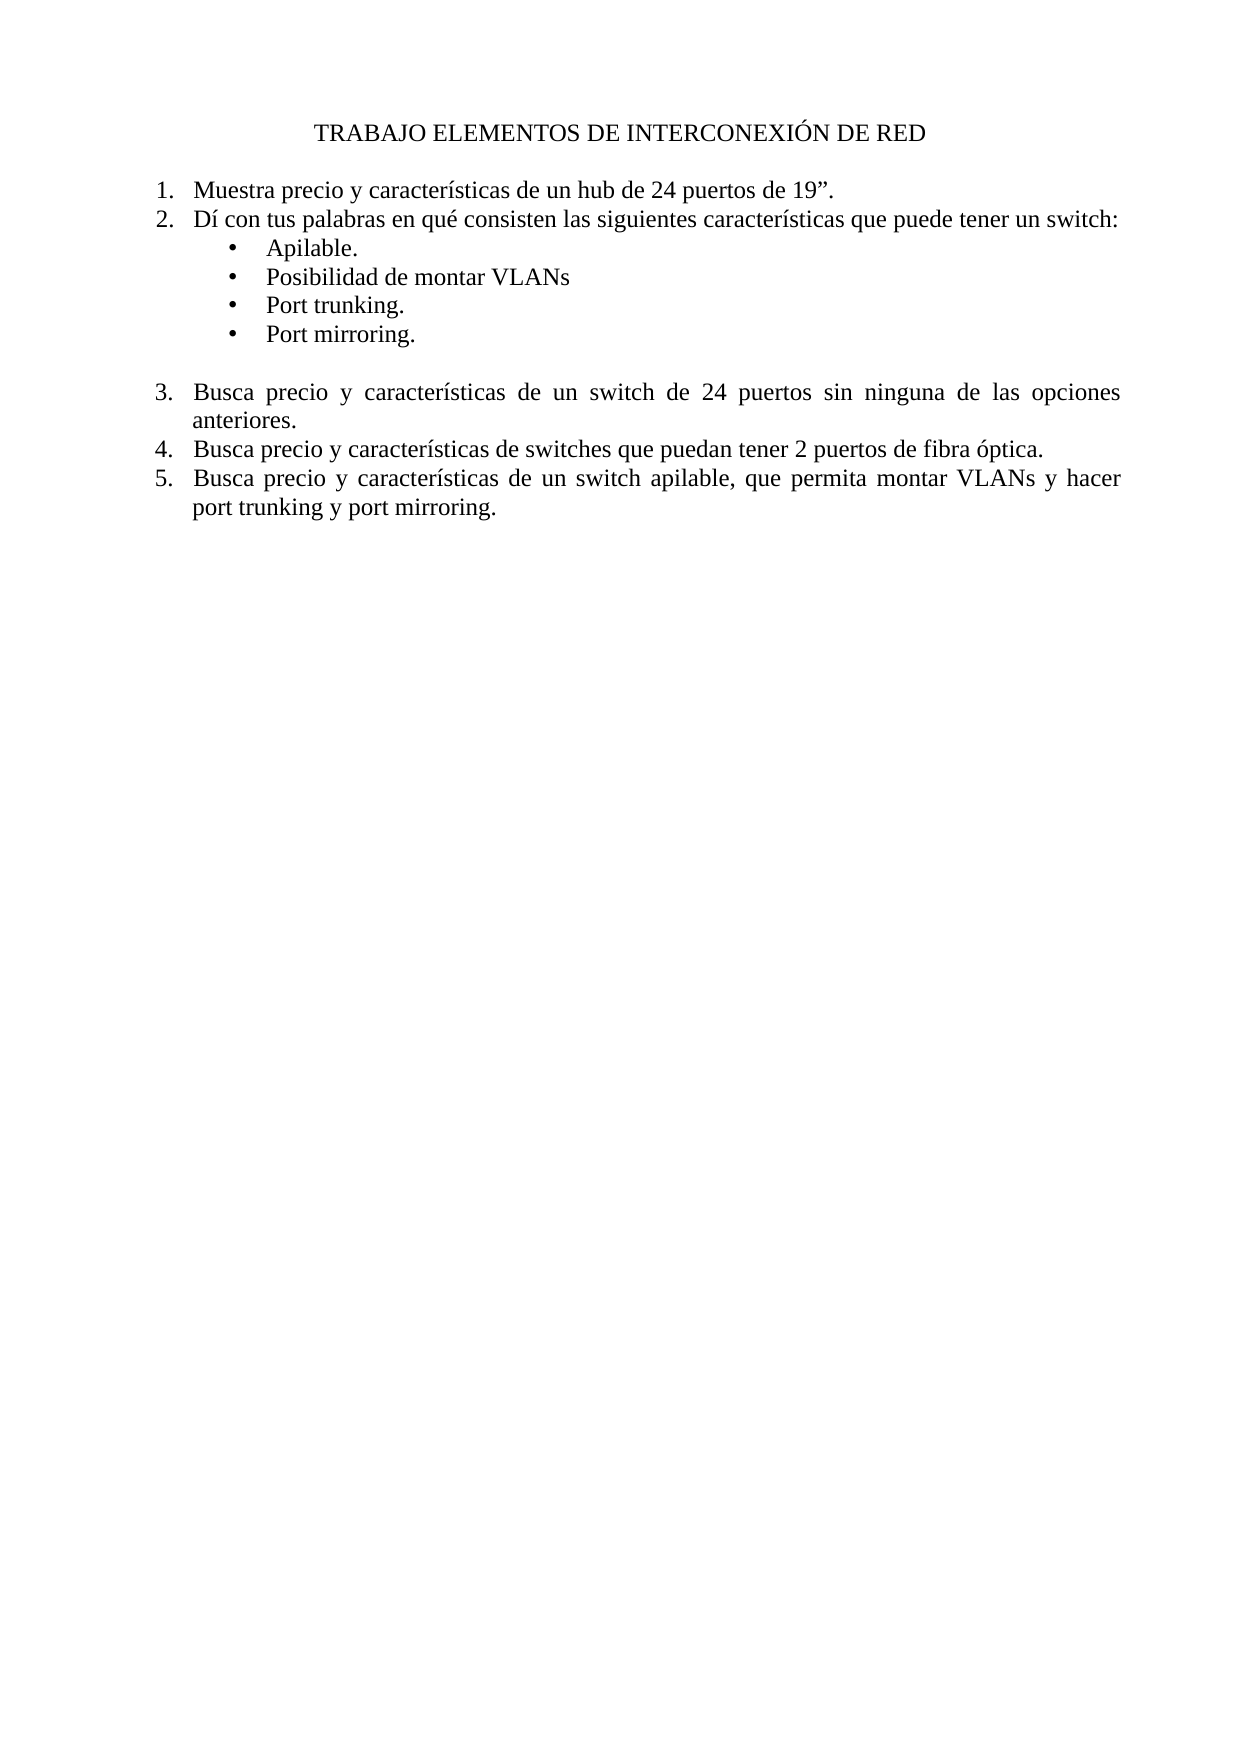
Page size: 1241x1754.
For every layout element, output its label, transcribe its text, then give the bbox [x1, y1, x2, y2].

list Busca precio y características de un switch de 24 puertos sin ninguna de las opciones anteriores. [154, 377, 1122, 434]
list Port trunking. [228, 291, 1122, 319]
list Apilable. [228, 233, 1122, 262]
list Dí con tus palabras en qué consisten las siguientes características que puede tener un switch: [156, 204, 1122, 233]
text TRABAJO ELEMENTOS DE INTERCONEXIÓN DE RED [118, 118, 1122, 147]
list Port mirroring. [228, 319, 1122, 348]
list Muestra precio y características de un hub de 24 puertos de 19”. [156, 176, 1122, 204]
list Busca precio y características de un switch apilable, que permita montar VLANs y hacer port trunking y port mirroring. [154, 463, 1122, 521]
list Busca precio y características de switches que puedan tener 2 puertos de fibra óptica. [154, 434, 1122, 463]
list Posibilidad de montar VLANs [228, 262, 1122, 291]
